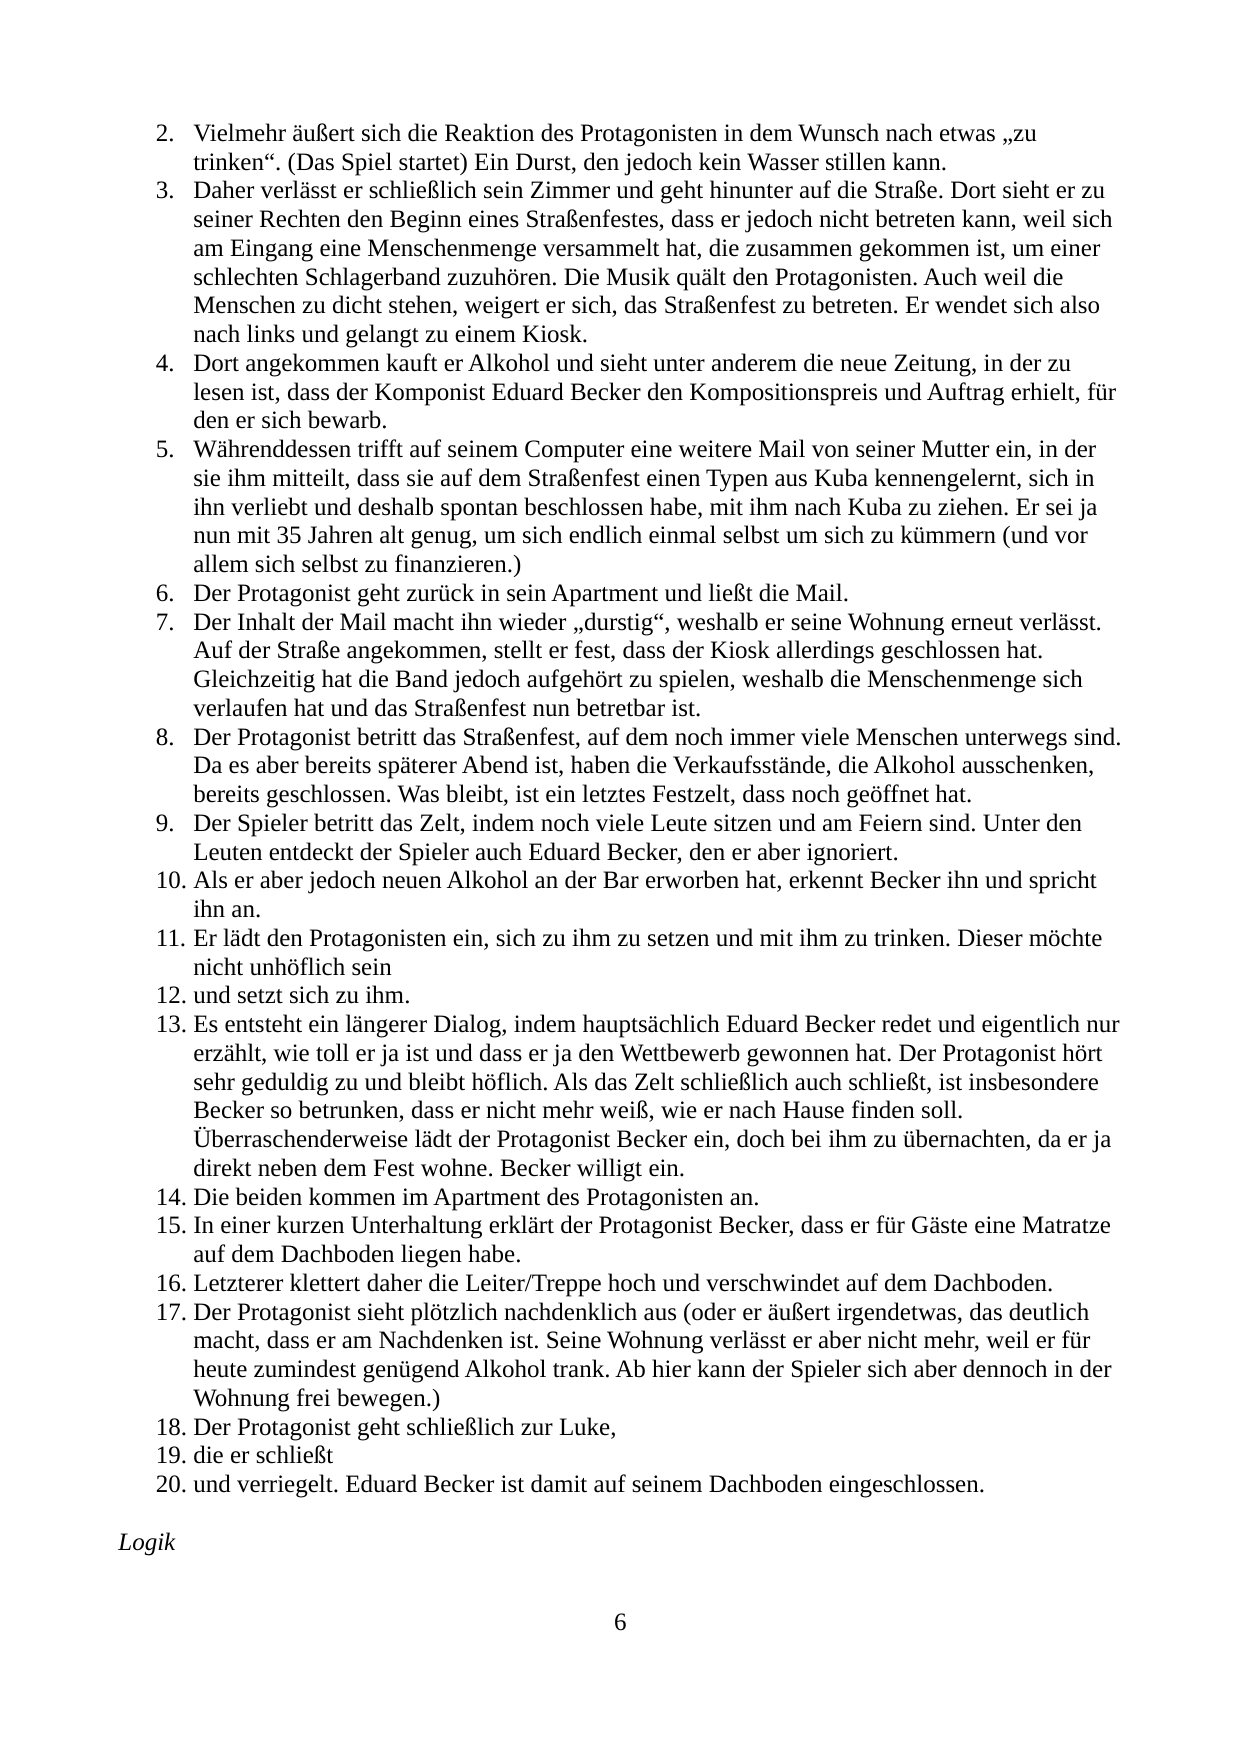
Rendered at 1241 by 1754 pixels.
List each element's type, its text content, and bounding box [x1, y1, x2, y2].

list Es entsteht ein längerer Dialog, indem hauptsächlich Eduard Becker redet und eigentlich nur erzählt, wie toll er ja ist und dass er ja den Wettbewerb gewonnen hat. Der Protagonist hört sehr geduldig zu und bleibt höflich. Als das Zelt schließlich auch schließt, ist insbesondere Becker so betrunken, dass er nicht mehr weiß, wie er nach Hause finden soll. Überraschenderweise lädt der Protagonist Becker ein, doch bei ihm zu übernachten, da er ja direkt neben dem Fest wohne. Becker willigt ein. [156, 1009, 1122, 1182]
list Vielmehr äußert sich die Reaktion des Protagonisten in dem Wunsch nach etwas „zu trinken“. (Das Spiel startet) Ein Durst, den jedoch kein Wasser stillen kann. [156, 118, 1122, 176]
list Der Inhalt der Mail macht ihn wieder „durstig“, weshalb er seine Wohnung erneut verlässt. Auf der Straße angekommen, stellt er fest, dass der Kiosk allerdings geschlossen hat. Gleichzeitig hat die Band jedoch aufgehört zu spielen, weshalb die Menschenmenge sich verlaufen hat und das Straßenfest nun betretbar ist. [156, 607, 1122, 722]
list Dort angekommen kauft er Alkohol und sieht unter anderem die neue Zeitung, in der zu lesen ist, dass der Komponist Eduard Becker den Kompositionspreis und Auftrag erhielt, für den er sich bewarb. [156, 348, 1122, 434]
list und verriegelt. Eduard Becker ist damit auf seinem Dachboden eingeschlossen. [156, 1469, 1122, 1498]
list Als er aber jedoch neuen Alkohol an der Bar erworben hat, erkennt Becker ihn und spricht ihn an. [156, 866, 1122, 923]
list Die beiden kommen im Apartment des Protagonisten an. [156, 1182, 1122, 1211]
list Letzterer klettert daher die Leiter/Treppe hoch und verschwindet auf dem Dachboden. [156, 1268, 1122, 1297]
list Der Spieler betritt das Zelt, indem noch viele Leute sitzen und am Feiern sind. Unter den Leuten entdeckt der Spieler auch Eduard Becker, den er aber ignoriert. [156, 808, 1122, 866]
list Der Protagonist geht zurück in sein Apartment und ließt die Mail. [156, 578, 1122, 607]
list Währenddessen trifft auf seinem Computer eine weitere Mail von seiner Mutter ein, in der sie ihm mitteilt, dass sie auf dem Straßenfest einen Typen aus Kuba kennengelernt, sich in ihn verliebt und deshalb spontan beschlossen habe, mit ihm nach Kuba zu ziehen. Er sei ja nun mit 35 Jahren alt genug, um sich endlich einmal selbst um sich zu kümmern (und vor allem sich selbst zu finanzieren.) [156, 434, 1122, 578]
list Der Protagonist geht schließlich zur Luke, [156, 1412, 1122, 1441]
list In einer kurzen Unterhaltung erklärt der Protagonist Becker, dass er für Gäste eine Matratze auf dem Dachboden liegen habe. [156, 1211, 1122, 1268]
list Der Protagonist sieht plötzlich nachdenklich aus (oder er äußert irgendetwas, das deutlich macht, dass er am Nachdenken ist. Seine Wohnung verlässt er aber nicht mehr, weil er für heute zumindest genügend Alkohol trank. Ab hier kann der Spieler sich aber dennoch in der Wohnung frei bewegen.) [156, 1297, 1122, 1412]
list Der Protagonist betritt das Straßenfest, auf dem noch immer viele Menschen unterwegs sind. Da es aber bereits späterer Abend ist, haben die Verkaufsstände, die Alkohol ausschenken, bereits geschlossen. Was bleibt, ist ein letztes Festzelt, dass noch geöffnet hat. [156, 722, 1122, 808]
list Daher verlässt er schließlich sein Zimmer und geht hinunter auf die Straße. Dort sieht er zu seiner Rechten den Beginn eines Straßenfestes, dass er jedoch nicht betreten kann, weil sich am Eingang eine Menschenmenge versammelt hat, die zusammen gekommen ist, um einer schlechten Schlagerband zuzuhören. Die Musik quält den Protagonisten. Auch weil die Menschen zu dicht stehen, weigert er sich, das Straßenfest zu betreten. Er wendet sich also nach links und gelangt zu einem Kiosk. [156, 176, 1122, 348]
text Logik [118, 1527, 1122, 1556]
list die er schließt [156, 1441, 1122, 1469]
list und setzt sich zu ihm. [156, 981, 1122, 1009]
list Er lädt den Protagonisten ein, sich zu ihm zu setzen und mit ihm zu trinken. Dieser möchte nicht unhöflich sein [156, 923, 1122, 981]
